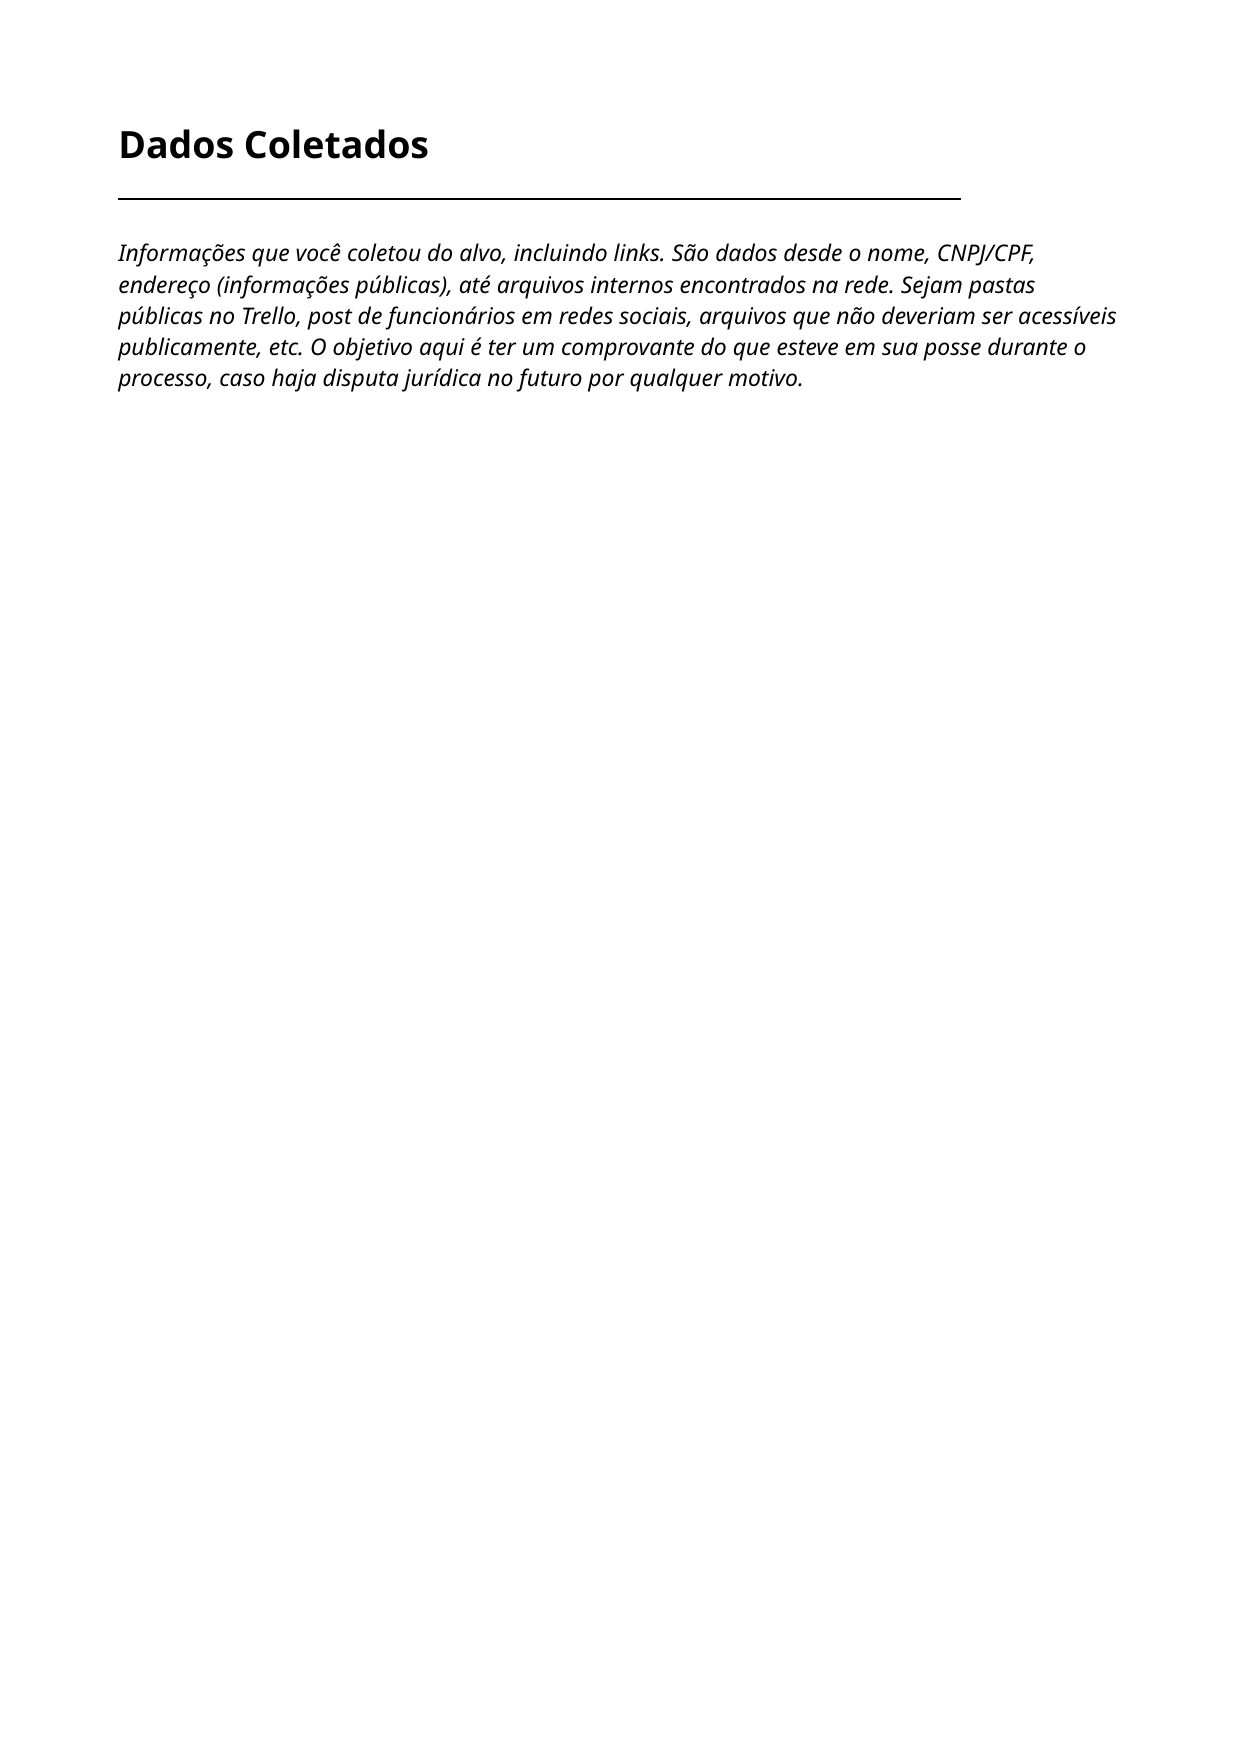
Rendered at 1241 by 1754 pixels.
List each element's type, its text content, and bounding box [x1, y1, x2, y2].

text Informações que você coletou do alvo, incluindo links. São dados desde o nome, CNPJ/CPF, endereço (informações públicas), até arquivos internos encontrados na rede. Sejam pastas públicas no Trello, post de funcionários em redes sociais, arquivos que não deveriam ser acessíveis publicamente, etc. O objetivo aqui é ter um comprovante do que esteve em sua posse durante o processo, caso haja disputa jurídica no futuro por qualquer motivo. [118, 237, 1122, 393]
text Dados Coletados [118, 118, 1122, 169]
text __________________________________________________________________________________ [118, 169, 1122, 203]
